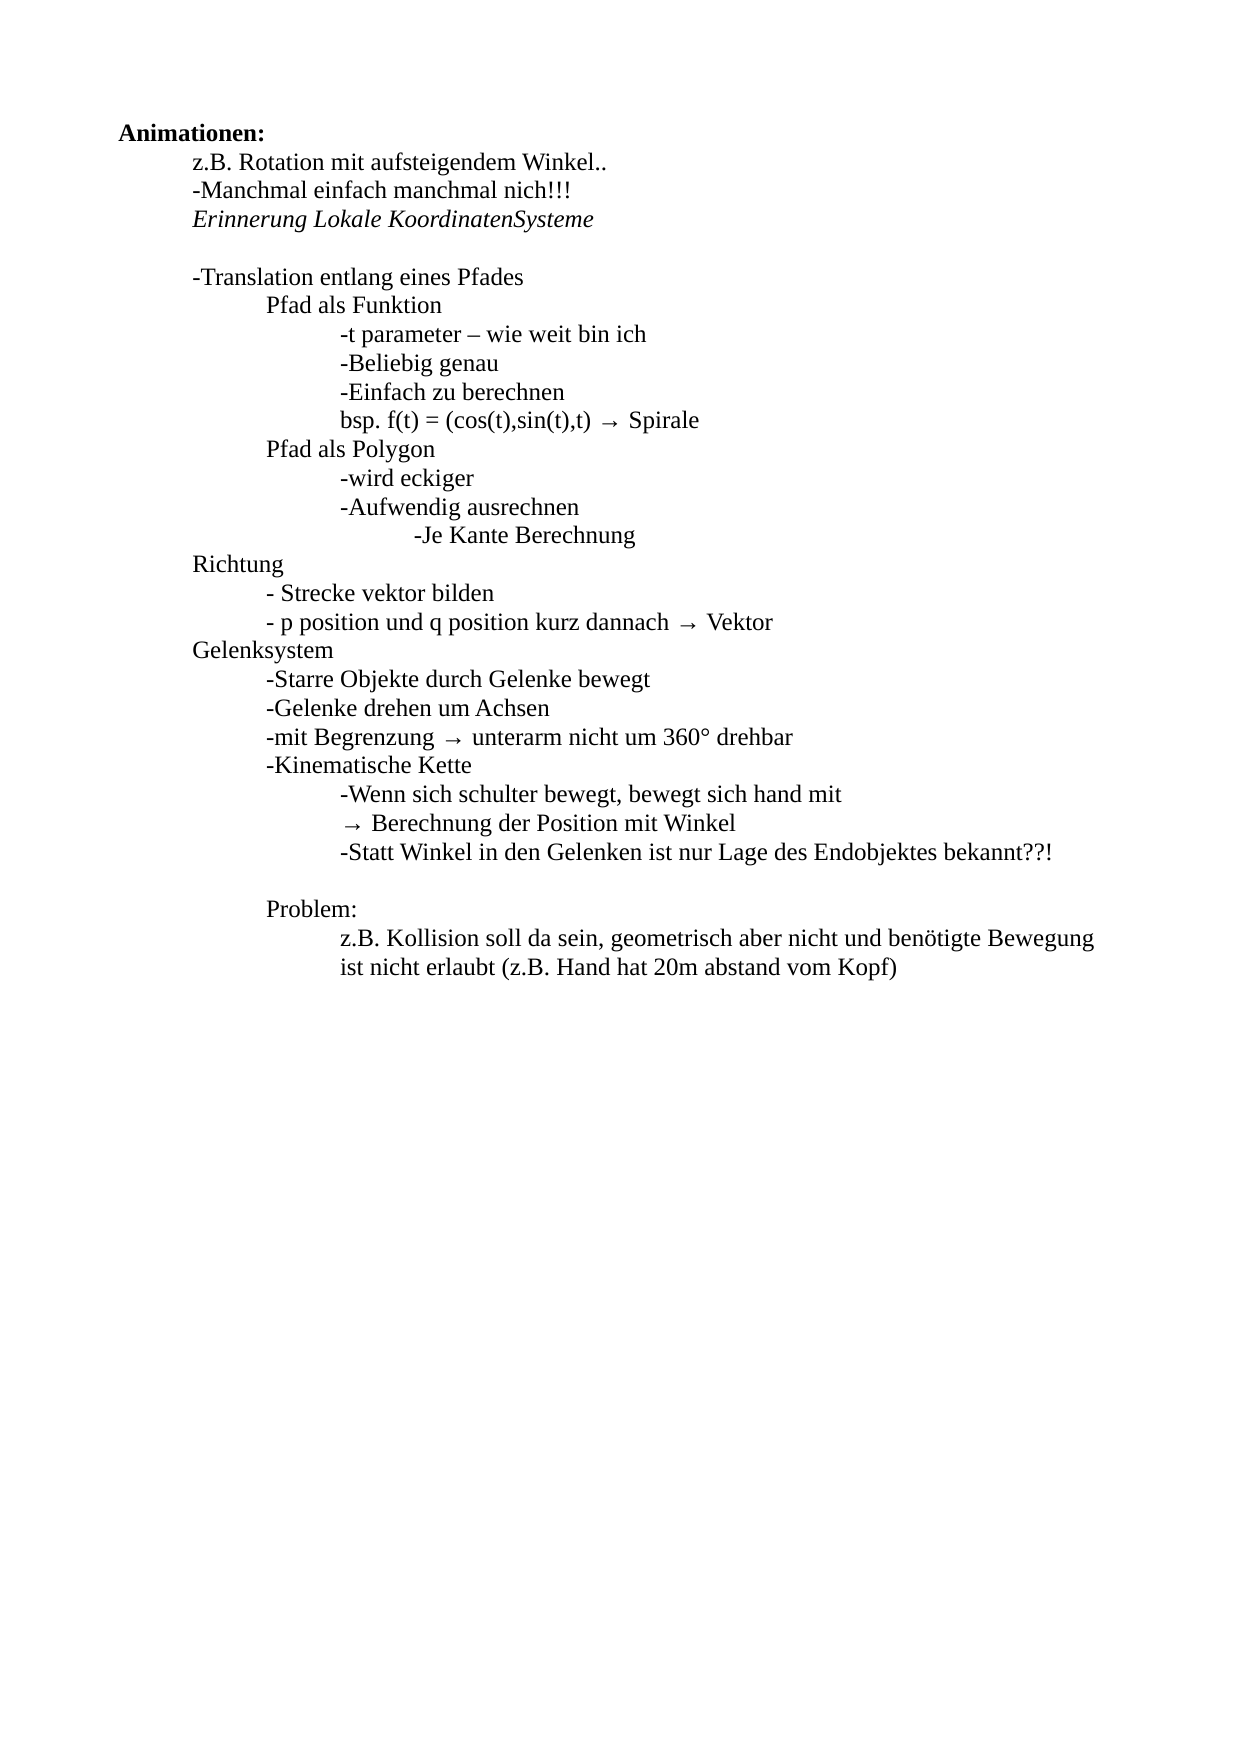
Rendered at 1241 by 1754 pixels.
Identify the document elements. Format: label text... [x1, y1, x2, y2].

text Problem: [118, 894, 1122, 923]
text z.B. Kollision soll da sein, geometrisch aber nicht und benötigte Bewegung ist nicht erlaubt (z.B. Hand hat 20m abstand vom Kopf) [118, 923, 1122, 981]
text -Starre Objekte durch Gelenke bewegt [118, 664, 1122, 693]
text Gelenksystem [118, 636, 1122, 664]
text z.B. Rotation mit aufsteigendem Winkel.. [118, 147, 1122, 176]
text -Je Kante Berechnung [118, 521, 1122, 549]
text -Gelenke drehen um Achsen [118, 693, 1122, 722]
text -Manchmal einfach manchmal nich!!! [118, 176, 1122, 204]
text Animationen: [118, 118, 1122, 147]
text -wird eckiger [118, 463, 1122, 492]
text -Aufwendig ausrechnen [118, 492, 1122, 521]
text - p position und q position kurz dannach → Vektor [118, 607, 1122, 636]
text -Statt Winkel in den Gelenken ist nur Lage des Endobjektes bekannt??! [118, 837, 1122, 866]
text -Wenn sich schulter bewegt, bewegt sich hand mit [118, 779, 1122, 808]
text -Beliebig genau [118, 348, 1122, 377]
text Pfad als Polygon [118, 434, 1122, 463]
text -mit Begrenzung → unterarm nicht um 360° drehbar [118, 722, 1122, 751]
text Pfad als Funktion [118, 291, 1122, 319]
text -Kinematische Kette [118, 751, 1122, 779]
text -t parameter – wie weit bin ich [118, 319, 1122, 348]
text bsp. f(t) = (cos(t),sin(t),t) → Spirale [118, 406, 1122, 434]
text → Berechnung der Position mit Winkel [118, 808, 1122, 837]
text - Strecke vektor bilden [118, 578, 1122, 607]
text -Einfach zu berechnen [118, 377, 1122, 406]
text -Translation entlang eines Pfades [118, 262, 1122, 291]
text Erinnerung Lokale KoordinatenSysteme [118, 204, 1122, 233]
text Richtung [118, 549, 1122, 578]
